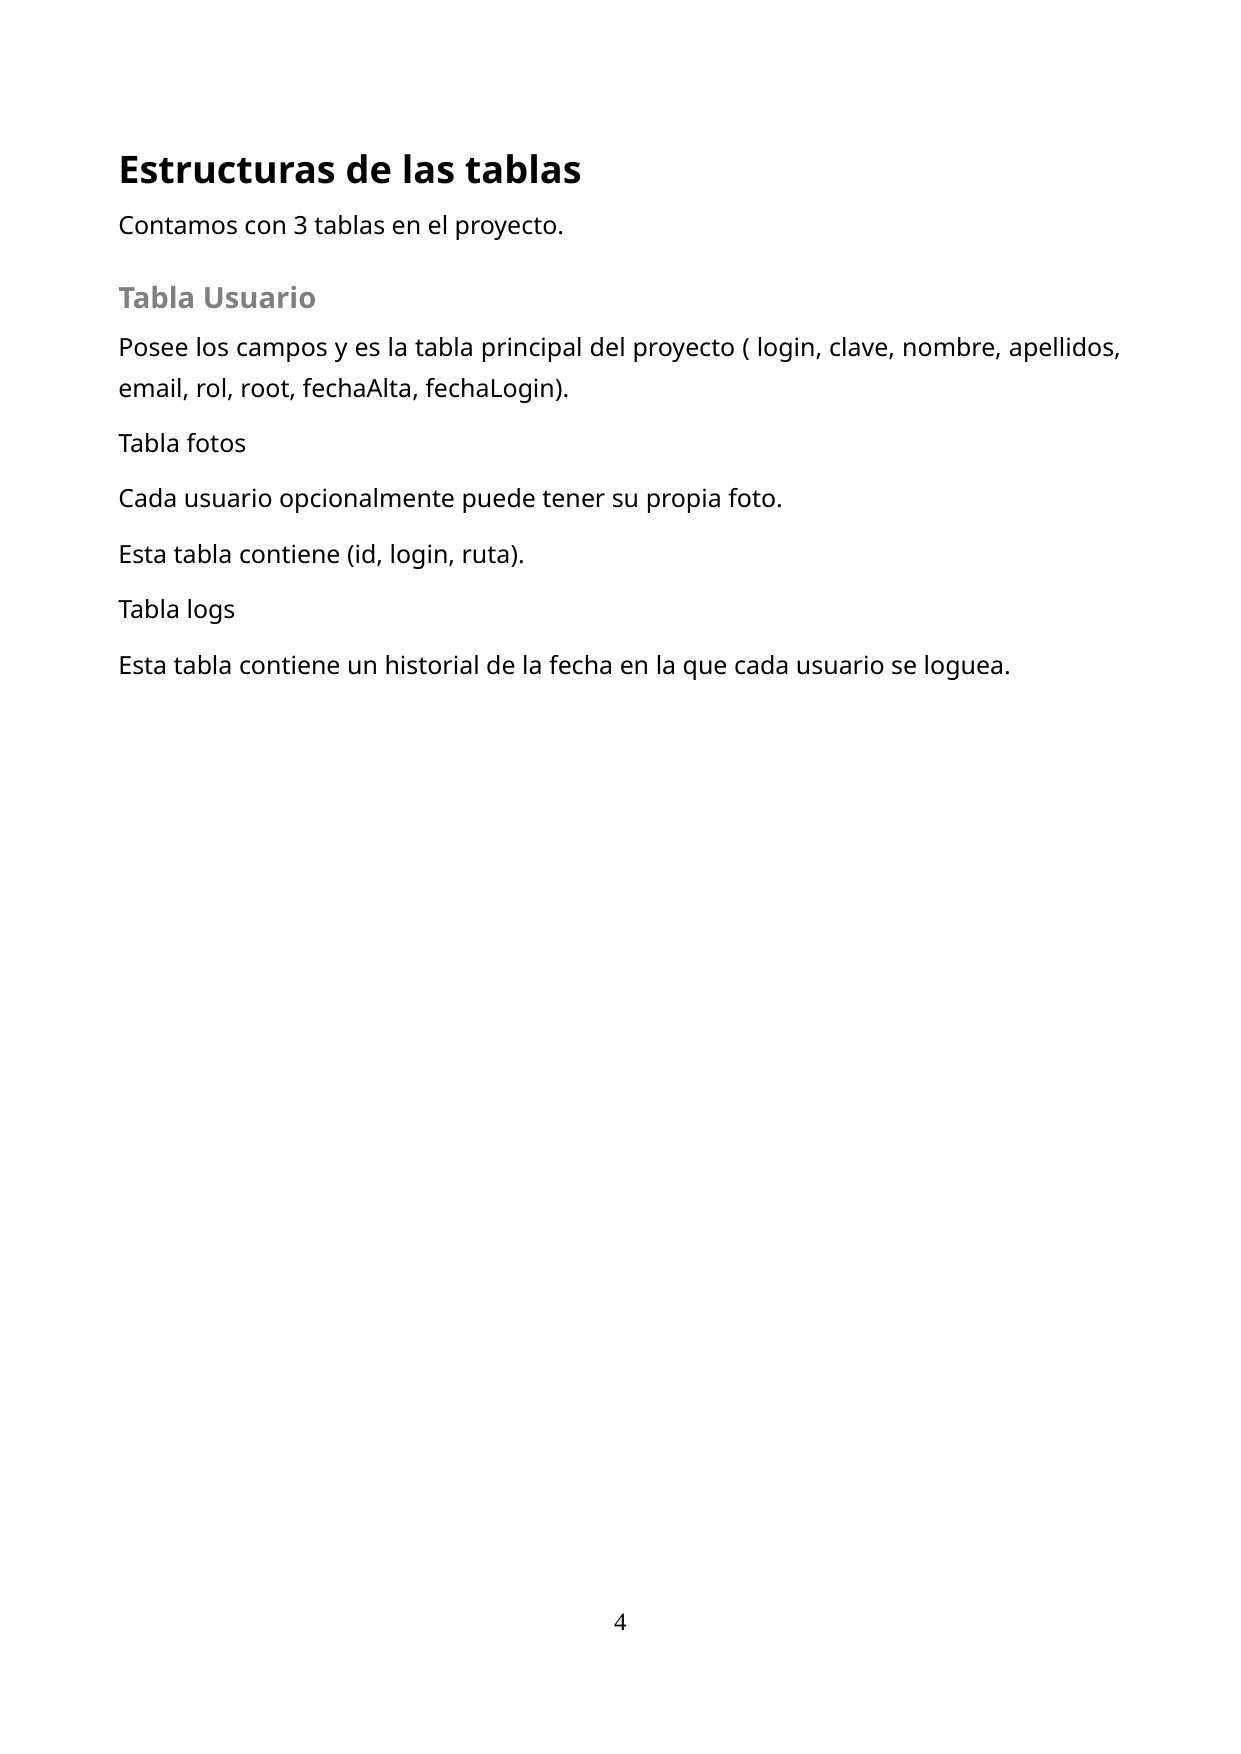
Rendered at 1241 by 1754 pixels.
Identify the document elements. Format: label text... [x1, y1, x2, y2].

subtitle Estructuras de las tablas [118, 143, 1122, 195]
text Esta tabla contiene (id, login, ruta). [118, 537, 1122, 571]
subtitle Tabla Usuario [118, 277, 1122, 317]
text Tabla logs [118, 592, 1122, 626]
text Tabla fotos [118, 426, 1122, 460]
text Esta tabla contiene un historial de la fecha en la que cada usuario se loguea. [118, 647, 1122, 681]
text Cada usuario opcionalmente puede tener su propia foto. [118, 481, 1122, 515]
subtitle Contamos con 3 tablas en el proyecto. [118, 207, 1122, 241]
text Posee los campos y es la tabla principal del proyecto ( login, clave, nombre, apellidos, email, rol, root, fechaAlta, fechaLogin). [118, 329, 1122, 404]
